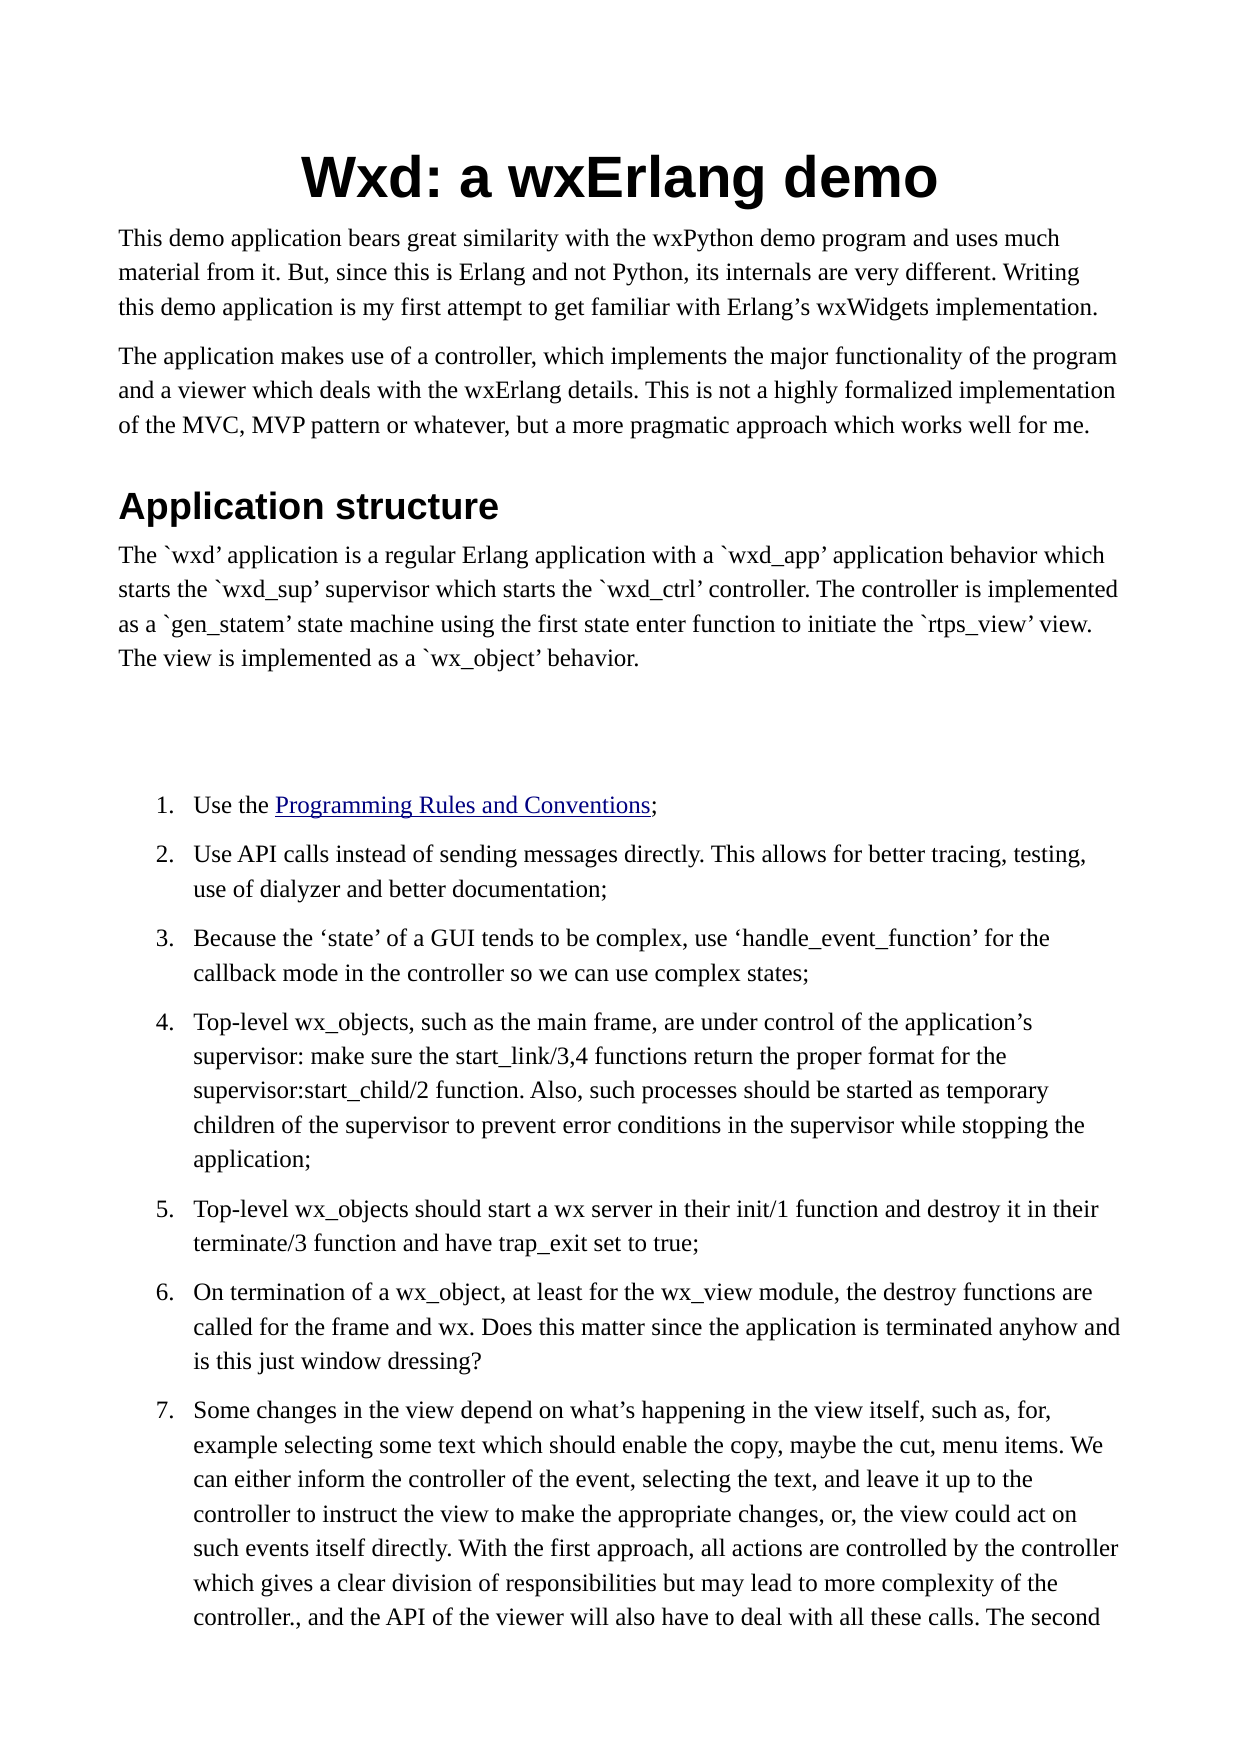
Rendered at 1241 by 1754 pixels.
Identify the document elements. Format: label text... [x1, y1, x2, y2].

text The application makes use of a controller, which implements the major functionality of the program and a viewer which deals with the wxErlang details. This is not a highly formalized implementation of the MVC, MVP pattern or whatever, but a more pragmatic approach which works well for me. [118, 341, 1122, 438]
list Some changes in the view depend on what’s happening in the view itself, such as, for, example selecting some text which should enable the copy, maybe the cut, menu items. We can either inform the controller of the event, selecting the text, and leave it up to the controller to instruct the view to make the appropriate changes, or, the view could act on such events itself directly. With the first approach, all actions are controlled by the controller which gives a clear division of responsibilities but may lead to more complexity of the controller., and the API of the viewer will also have to deal with all these calls. The second [156, 1395, 1122, 1631]
list Use the Programming Rules and Conventions; [156, 791, 1122, 819]
list Top-level wx_objects should start a wx server in their init/1 function and destroy it in their terminate/3 function and have trap_exit set to true; [156, 1194, 1122, 1257]
list Use API calls instead of sending messages directly. This allows for better tracing, testing, use of dialyzer and better documentation; [156, 839, 1122, 903]
title Wxd: a wxErlang demo [118, 143, 1122, 210]
list On termination of a wx_object, at least for the wx_view module, the destroy functions are called for the frame and wx. Does this matter since the application is terminated anyhow and is this just window dressing? [156, 1277, 1122, 1375]
subtitle Application structure [118, 484, 1122, 527]
list Top-level wx_objects, such as the main frame, are under control of the application’s supervisor: make sure the start_link/3,4 functions return the proper format for the supervisor:start_child/2 function. Also, such processes should be started as temporary children of the supervisor to prevent error conditions in the supervisor while stopping the application; [156, 1007, 1122, 1173]
list Because the ‘state’ of a GUI tends to be complex, use ‘handle_event_function’ for the callback mode in the controller so we can use complex states; [156, 923, 1122, 986]
text This demo application bears great similarity with the wxPython demo program and uses much material from it. But, since this is Erlang and not Python, its internals are very different. Writing this demo application is my first attempt to get familiar with Erlang’s wxWidgets implementation. [118, 223, 1122, 320]
text The `wxd’ application is a regular Erlang application with a `wxd_app’ application behavior which starts the `wxd_sup’ supervisor which starts the `wxd_ctrl’ controller. The controller is implemented as a `gen_statem’ state machine using the first state enter function to initiate the `rtps_view’ view. The view is implemented as a `wx_object’ behavior. [118, 540, 1122, 672]
